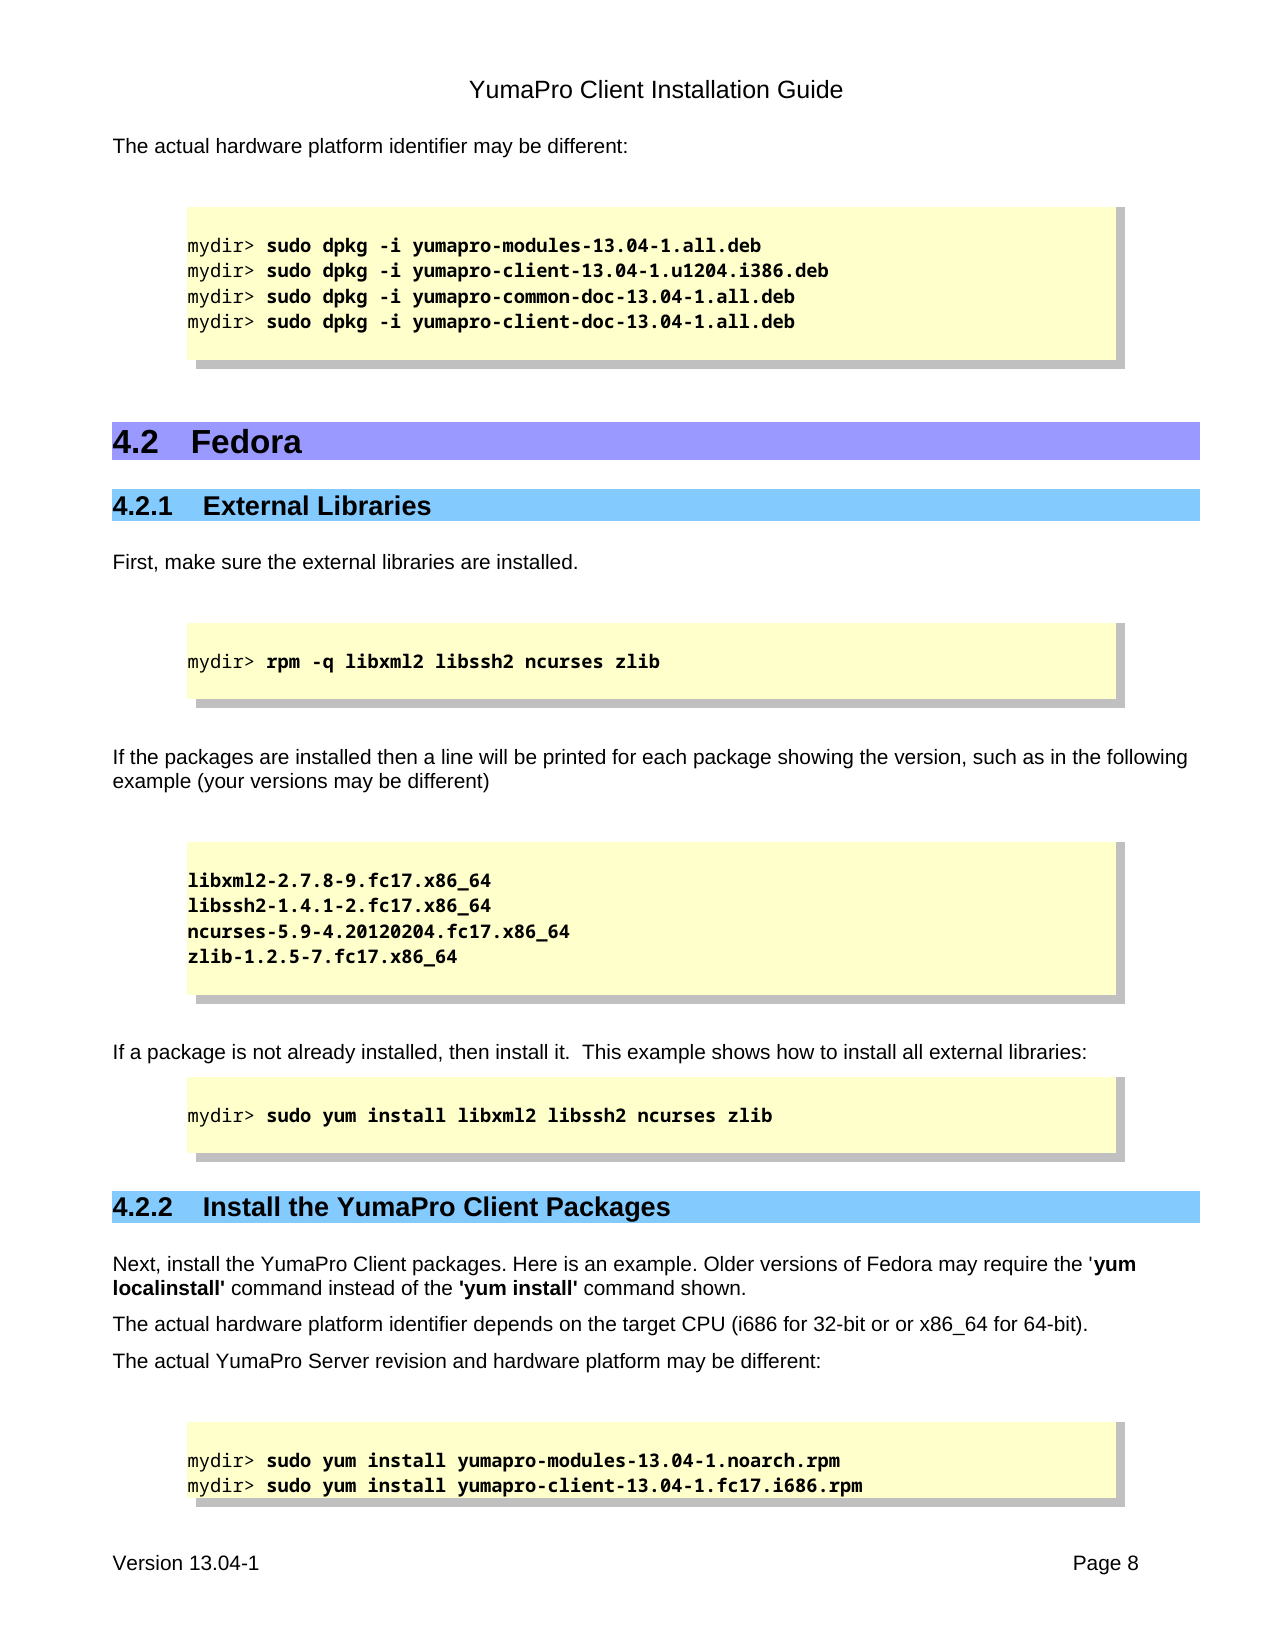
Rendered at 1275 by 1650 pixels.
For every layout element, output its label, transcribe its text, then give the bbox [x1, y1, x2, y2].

text mydir> sudo dpkg -i yumapro-client-13.04-1.u1204.i386.deb [187, 258, 1116, 283]
text ncurses-5.9-4.20120204.fc17.x86_64 [187, 918, 1116, 944]
subtitle Install the YumaPro Client Packages [112, 1191, 1200, 1223]
text If the packages are installed then a line will be printed for each package showing the version, such as in the following example (your versions may be different) [112, 745, 1200, 793]
text libssh2-1.4.1-2.fc17.x86_64 [187, 893, 1116, 918]
text zlib-1.2.5-7.fc17.x86_64 [187, 944, 1116, 969]
text The actual hardware platform identifier depends on the target CPU (i686 for 32-bit or or x86_64 for 64-bit). [112, 1312, 1200, 1336]
text The actual hardware platform identifier may be different: [112, 134, 1200, 158]
text The actual YumaPro Server revision and hardware platform may be different: [112, 1349, 1200, 1373]
text mydir> sudo yum install yumapro-client-13.04-1.fc17.i686.rpm [187, 1473, 1116, 1498]
text mydir> sudo dpkg -i yumapro-client-doc-13.04-1.all.deb [187, 309, 1116, 334]
subtitle Fedora [112, 422, 1200, 460]
text mydir> sudo yum install libxml2 libssh2 ncurses zlib [187, 1102, 1116, 1128]
text First, make sure the external libraries are installed. [112, 550, 1200, 574]
subtitle External Libraries [112, 489, 1200, 521]
text If a package is not already installed, then install it. This example shows how to install all external libraries: [112, 1040, 1200, 1064]
text mydir> sudo yum install yumapro-modules-13.04-1.noarch.rpm [187, 1447, 1116, 1473]
text Next, install the YumaPro Client packages. Here is an example. Older versions of Fedora may require the 'yum localinstall' command instead of the 'yum install' command shown. [112, 1252, 1200, 1300]
text libxml2-2.7.8-9.fc17.x86_64 [187, 867, 1116, 893]
text mydir> sudo dpkg -i yumapro-common-doc-13.04-1.all.deb [187, 283, 1116, 309]
text mydir> rpm -q libxml2 libssh2 ncurses zlib [187, 648, 1116, 674]
text mydir> sudo dpkg -i yumapro-modules-13.04-1.all.deb [187, 232, 1116, 258]
